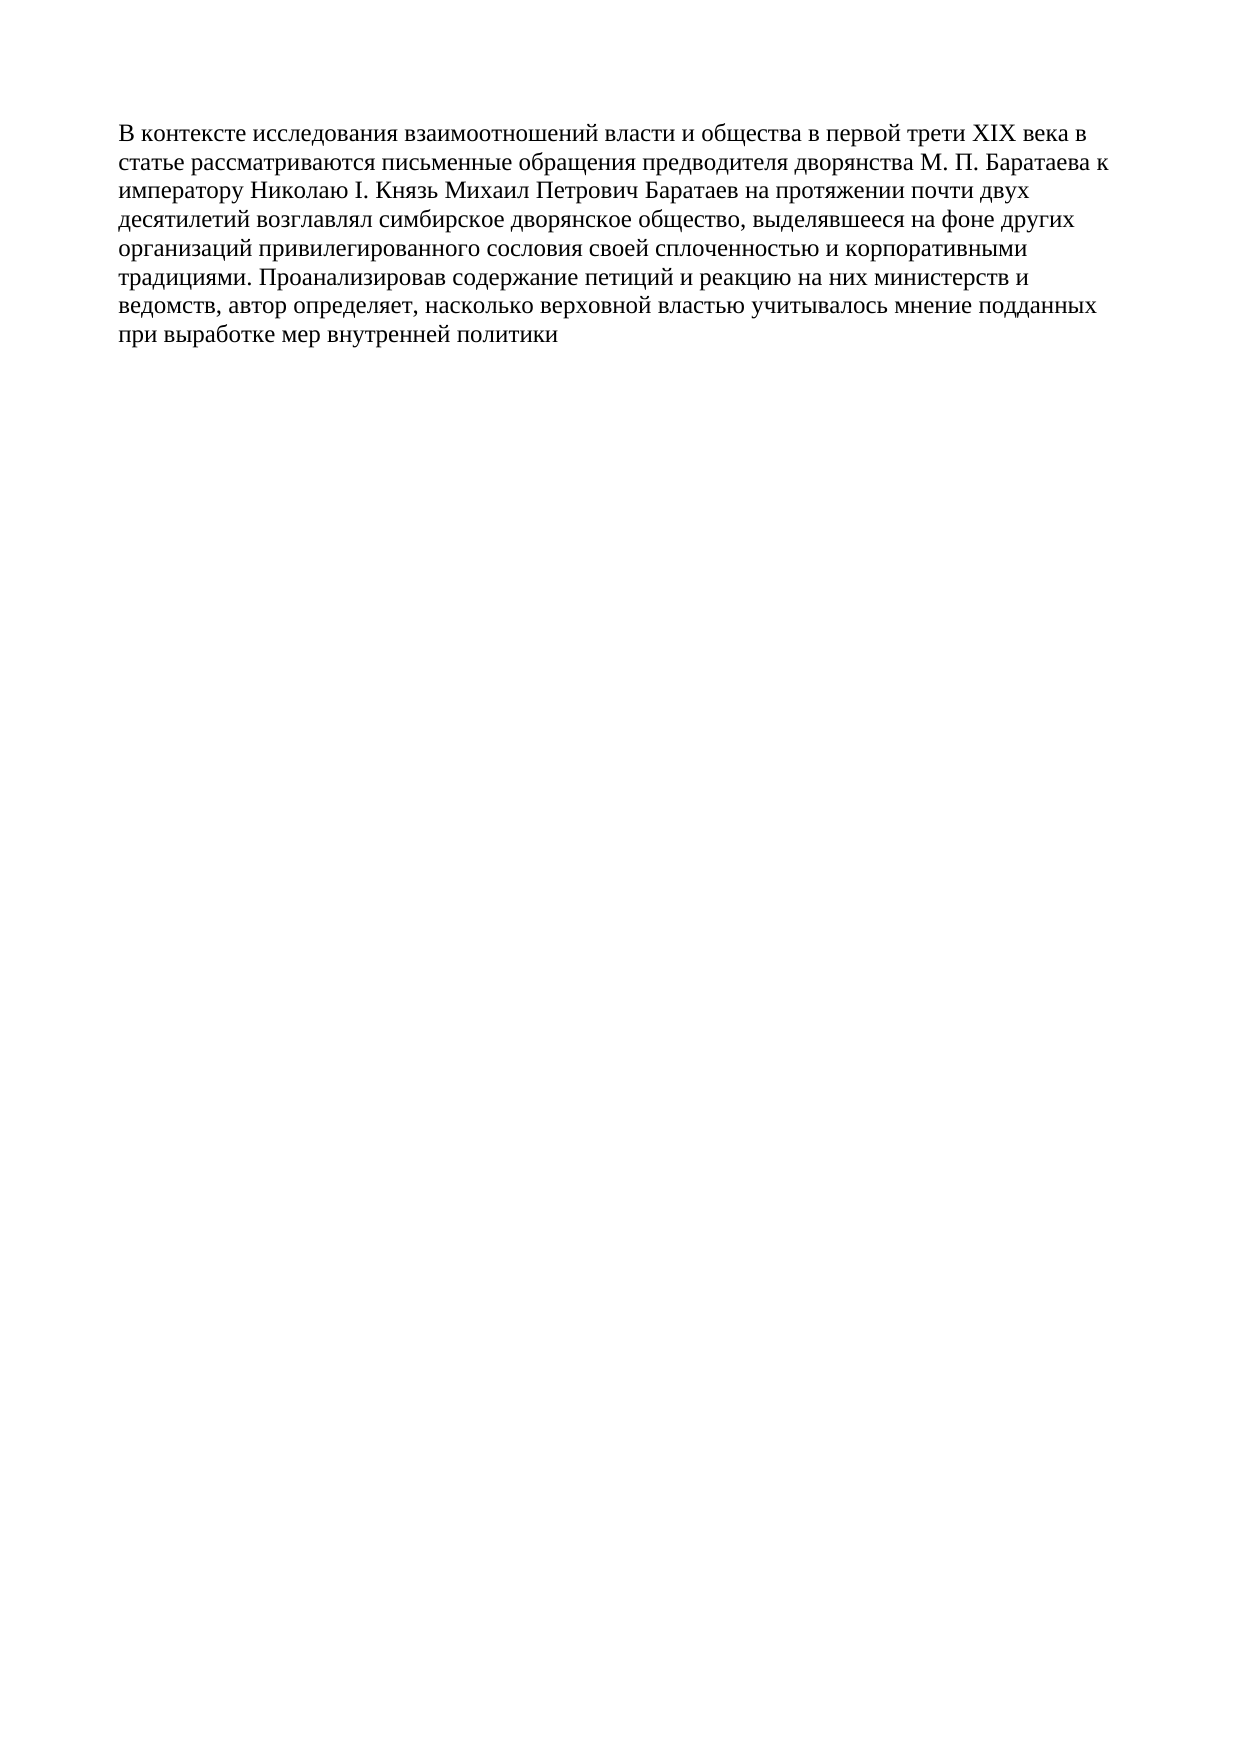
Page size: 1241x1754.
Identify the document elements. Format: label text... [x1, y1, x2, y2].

text В контексте исследования взаимоотношений власти и общества в первой трети XIX века в статье рассматриваются письменные обращения предводителя дворянства М. П. Баратаева к императору Николаю I. Князь Михаил Петрович Баратаев на протяжении почти двух десятилетий возглавлял симбирское дворянское общество, выделявшееся на фоне других организаций привилегированного сословия своей сплоченностью и корпоративными традициями. Проанализировав содержание петиций и реакцию на них министерств и ведомств, автор определяет, насколько верховной властью учитывалось мнение подданных при выработке мер внутренней политики [118, 118, 1122, 348]
